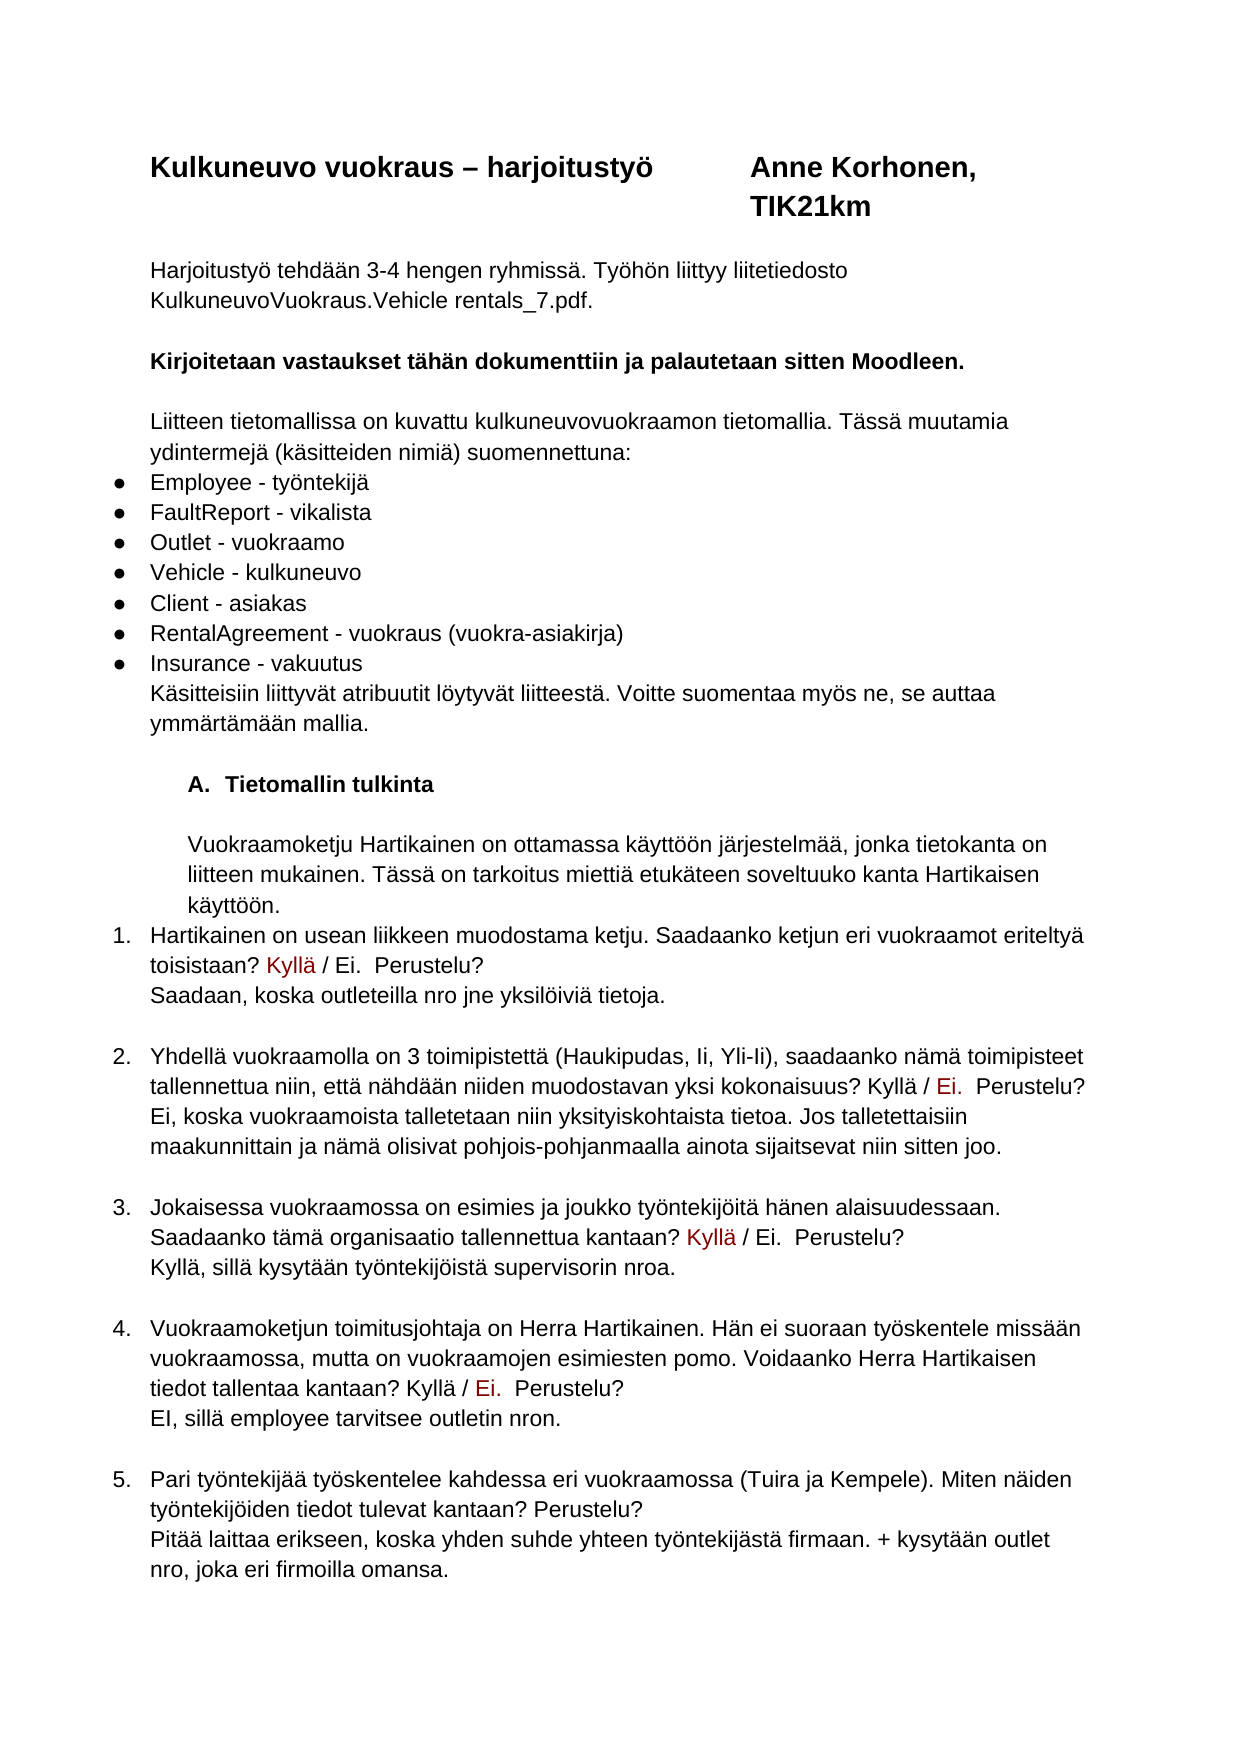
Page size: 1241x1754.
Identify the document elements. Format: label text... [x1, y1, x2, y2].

text Kulkuneuvo vuokraus – harjoitustyö Anne Korhonen, TIK21km [150, 150, 1090, 222]
text Käsitteisiin liittyvät atribuutit löytyvät liitteestä. Voitte suomentaa myös ne, se auttaa ymmärtämään mallia. [150, 680, 1090, 737]
list Vuokraamoketjun toimitusjohtaja on Herra Hartikainen. Hän ei suoraan työskentele missään vuokraamossa, mutta on vuokraamojen esimiesten pomo. Voidaanko Herra Hartikaisen tiedot tallentaa kantaan? Kyllä / Ei. Perustelu? [112, 1314, 1090, 1401]
text A. Tietomallin tulkinta [187, 771, 1090, 797]
list Employee - työntekijä [112, 469, 1090, 495]
list Vehicle - kulkuneuvo [112, 559, 1090, 586]
text Harjoitustyö tehdään 3-4 hengen ryhmissä. Työhön liittyy liitetiedosto KulkuneuvoVuokraus.Vehicle rentals_7.pdf. [150, 257, 1090, 314]
list Yhdellä vuokraamolla on 3 toimipistettä (Haukipudas, Ii, Yli-Ii), saadaanko nämä toimipisteet tallennettua niin, että nähdään niiden muodostavan yksi kokonaisuus? Kyllä / Ei. Perustelu? [112, 1043, 1090, 1099]
list Jokaisessa vuokraamossa on esimies ja joukko työntekijöitä hänen alaisuudessaan. Saadaanko tämä organisaatio tallennettua kantaan? Kyllä / Ei. Perustelu? [112, 1194, 1090, 1250]
list FaultReport - vikalista [112, 499, 1090, 525]
list Saadaan, koska outleteilla nro jne yksilöiviä tietoja. [112, 982, 1090, 1009]
text Ei, koska vuokraamoista talletetaan niin yksityiskohtaista tietoa. Jos talletettaisiin maakunnittain ja nämä olisivat pohjois-pohjanmaalla ainota sijaitsevat niin sitten joo. [112, 1103, 1090, 1160]
text Pitää laittaa erikseen, koska yhden suhde yhteen työntekijästä firmaan. + kysytään outlet nro, joka eri firmoilla omansa. [112, 1526, 1090, 1583]
list Hartikainen on usean liikkeen muodostama ketju. Saadaanko ketjun eri vuokraamot eriteltyä toisistaan? Kyllä / Ei. Perustelu? [112, 922, 1090, 978]
text EI, sillä employee tarvitsee outletin nron. [112, 1405, 1090, 1432]
text Liitteen tietomallissa on kuvattu kulkuneuvovuokraamon tietomallia. Tässä muutamia ydintermejä (käsitteiden nimiä) suomennettuna: [150, 408, 1090, 465]
text Vuokraamoketju Hartikainen on ottamassa käyttöön järjestelmää, jonka tietokanta on liitteen mukainen. Tässä on tarkoitus miettiä etukäteen soveltuuko kanta Hartikaisen käyttöön. [187, 831, 1090, 918]
list Insurance - vakuutus [112, 650, 1090, 676]
list Pari työntekijää työskentelee kahdessa eri vuokraamossa (Tuira ja Kempele). Miten näiden työntekijöiden tiedot tulevat kantaan? Perustelu? [112, 1466, 1090, 1522]
list Client - asiakas [112, 589, 1090, 616]
list RentalAgreement - vuokraus (vuokra-asiakirja) [112, 620, 1090, 646]
text Kirjoitetaan vastaukset tähän dokumenttiin ja palautetaan sitten Moodleen. [150, 348, 1090, 374]
list Outlet - vuokraamo [112, 529, 1090, 556]
text Kyllä, sillä kysytään työntekijöistä supervisorin nroa. [112, 1254, 1090, 1281]
